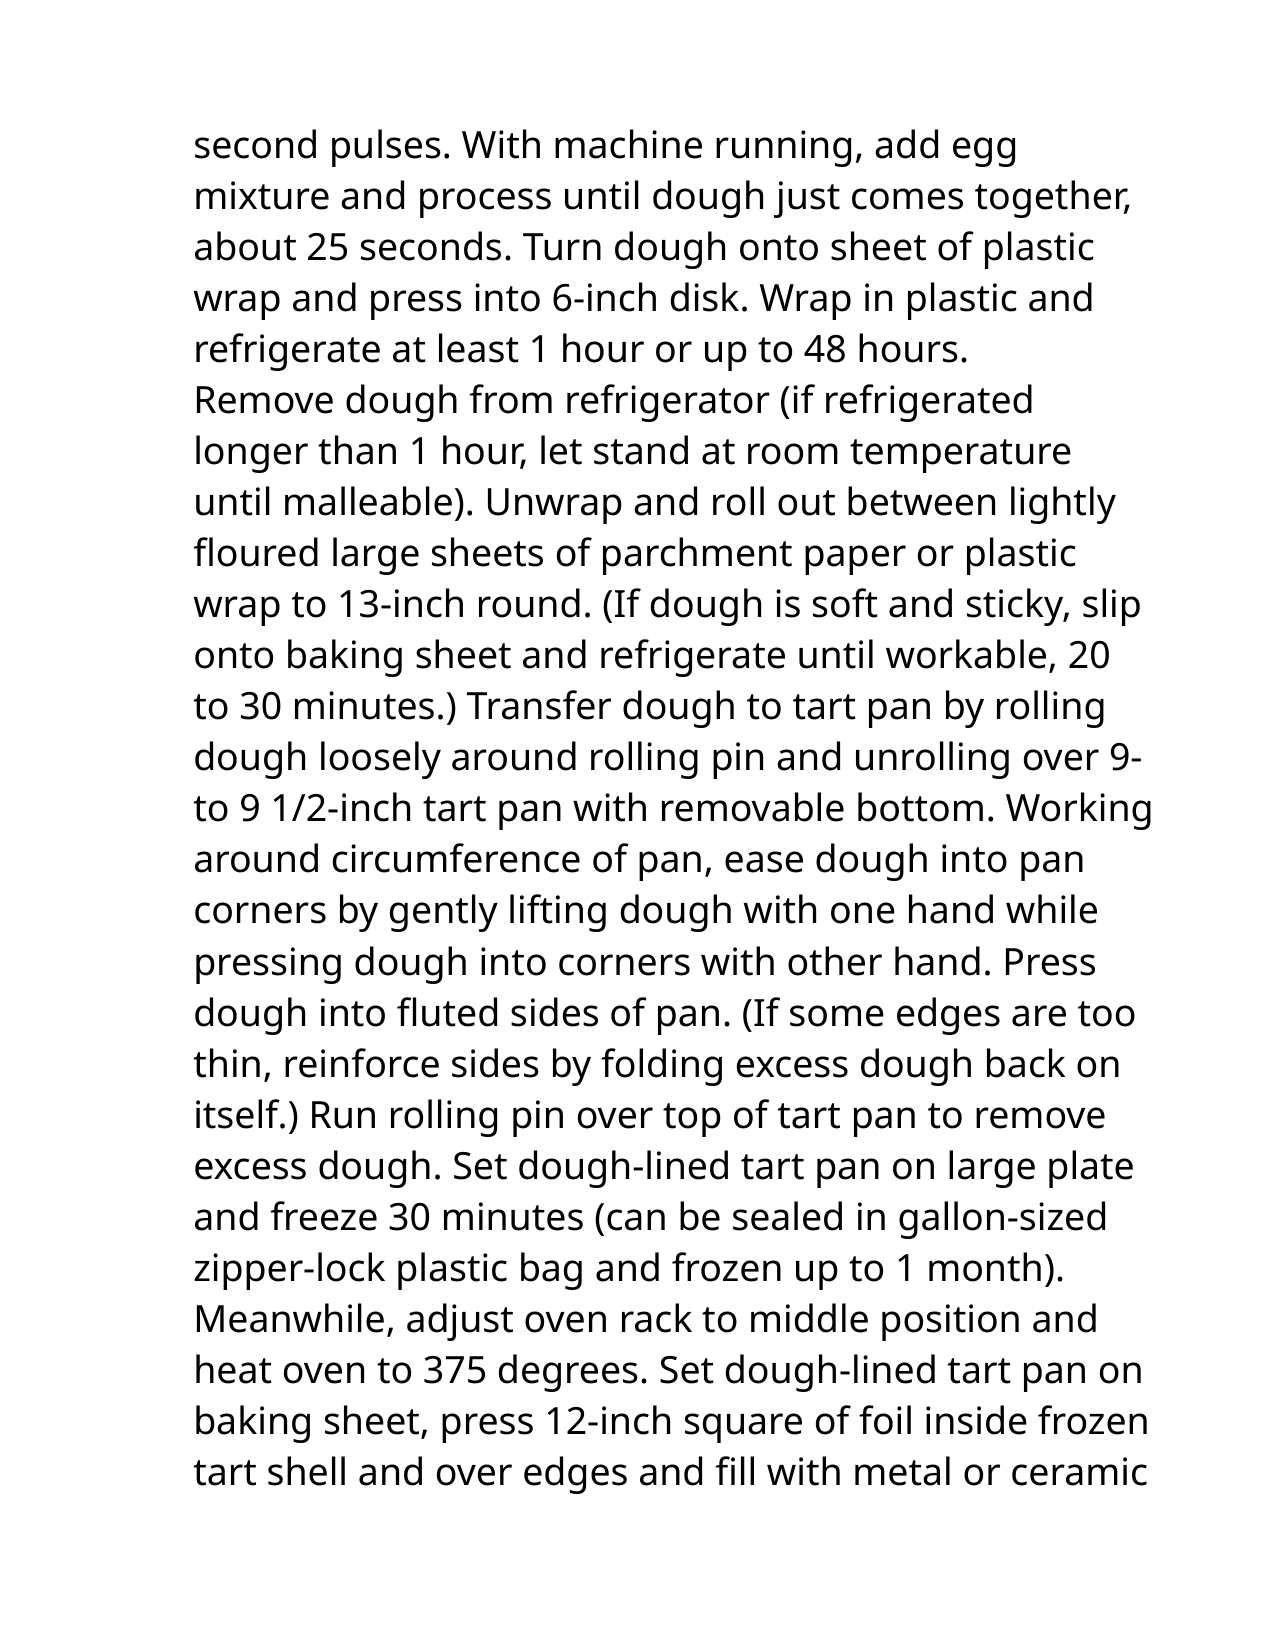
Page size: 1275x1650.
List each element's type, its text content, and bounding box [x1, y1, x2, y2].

text Remove dough from refrigerator (if refrigerated longer than 1 hour, let stand at room temperature until malleable). Unwrap and roll out between lightly floured large sheets of parchment paper or plastic wrap to 13-inch round. (If dough is soft and sticky, slip onto baking sheet and refrigerate until workable, 20 to 30 minutes.) Transfer dough to tart pan by rolling dough loosely around rolling pin and unrolling over 9- to 9 1/2-inch tart pan with removable bottom. Working around circumference of pan, ease dough into pan corners by gently lifting dough with one hand while pressing dough into corners with other hand. Press dough into fluted sides of pan. (If some edges are too thin, reinforce sides by folding excess dough back on itself.) Run rolling pin over top of tart pan to remove excess dough. Set dough-lined tart pan on large plate and freeze 30 minutes (can be sealed in gallon-sized zipper-lock plastic bag and frozen up to 1 month). [118, 373, 1157, 1292]
text second pulses. With machine running, add egg mixture and process until dough just comes together, about 25 seconds. Turn dough onto sheet of plastic wrap and press into 6-inch disk. Wrap in plastic and refrigerate at least 1 hour or up to 48 hours. [118, 118, 1157, 373]
text Meanwhile, adjust oven rack to middle position and heat oven to 375 degrees. Set dough-lined tart pan on baking sheet, press 12-inch square of foil inside frozen tart shell and over edges and fill with metal or ceramic [118, 1292, 1157, 1496]
